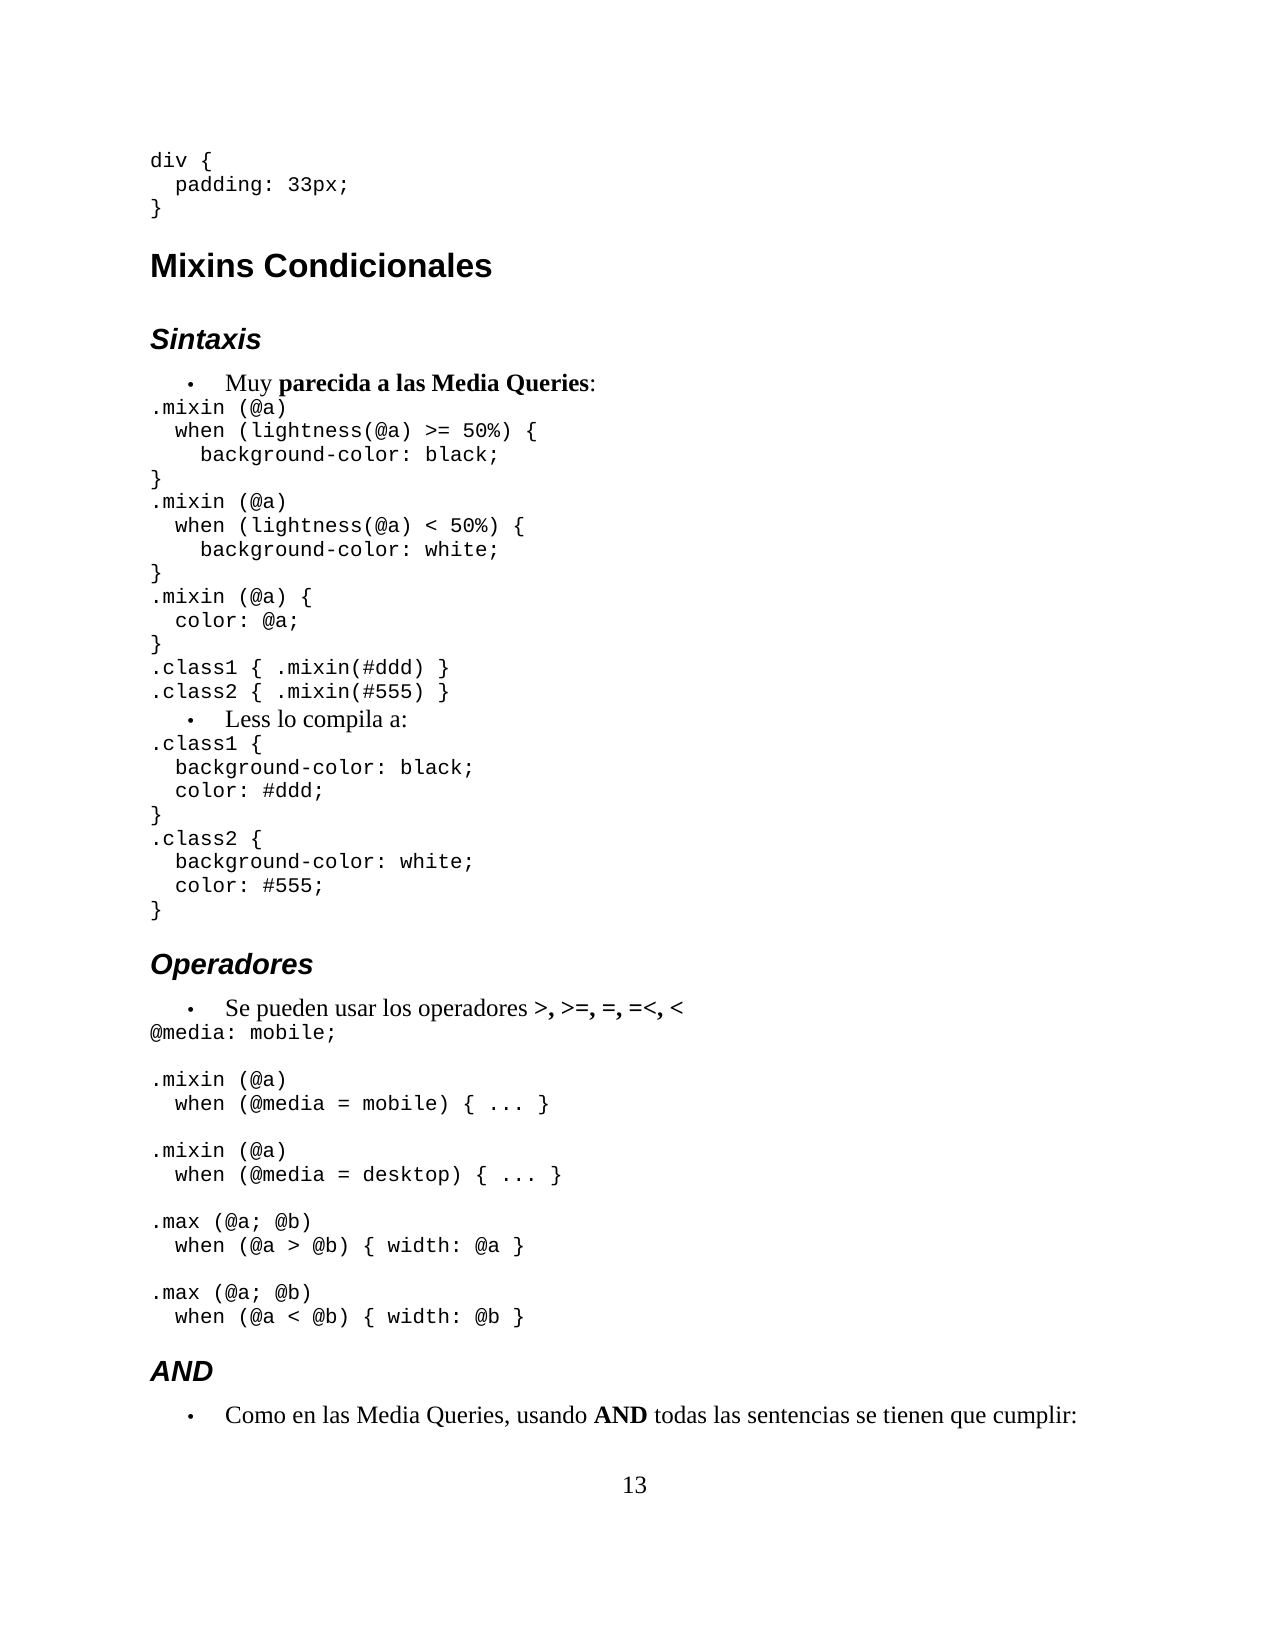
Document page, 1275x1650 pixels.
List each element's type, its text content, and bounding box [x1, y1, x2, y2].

text padding: 33px; [150, 174, 1125, 197]
text } [150, 804, 1125, 828]
text color: #ddd; [150, 780, 1125, 804]
text color: #555; [150, 875, 1125, 898]
text } [150, 898, 1125, 922]
list Se pueden usar los operadores >, >=, =, =<, < [187, 993, 1125, 1022]
text when (@a > @b) { width: @a } [150, 1235, 1125, 1258]
text background-color: black; [150, 444, 1125, 468]
text .mixin (@a) [150, 1069, 1125, 1093]
list Como en las Media Queries, usando AND todas las sentencias se tienen que cumplir: [187, 1400, 1125, 1429]
text color: @a; [150, 610, 1125, 633]
text background-color: white; [150, 539, 1125, 562]
text when (@media = desktop) { ... } [150, 1164, 1125, 1187]
text } [150, 468, 1125, 491]
subtitle Mixins Condicionales [150, 246, 1125, 284]
text .mixin (@a) [150, 491, 1125, 515]
text .mixin (@a) [150, 1140, 1125, 1164]
text background-color: white; [150, 851, 1125, 875]
subtitle AND [150, 1354, 1125, 1388]
text } [150, 633, 1125, 657]
text when (lightness(@a) < 50%) { [150, 515, 1125, 539]
text when (lightness(@a) >= 50%) { [150, 421, 1125, 444]
text .max (@a; @b) [150, 1282, 1125, 1306]
text .class2 { [150, 828, 1125, 851]
subtitle Sintaxis [150, 322, 1125, 356]
text when (@media = mobile) { ... } [150, 1093, 1125, 1117]
text .max (@a; @b) [150, 1211, 1125, 1235]
text .class1 { [150, 733, 1125, 757]
text .class1 { .mixin(#ddd) } [150, 657, 1125, 681]
text when (@a < @b) { width: @b } [150, 1306, 1125, 1329]
text div { [150, 150, 1125, 174]
text @media: mobile; [150, 1022, 1125, 1046]
subtitle Operadores [150, 947, 1125, 981]
text } [150, 562, 1125, 586]
list Less lo compila a: [187, 704, 1125, 733]
text .mixin (@a) [150, 397, 1125, 421]
text } [150, 197, 1125, 221]
text .mixin (@a) { [150, 586, 1125, 610]
list Muy parecida a las Media Queries: [187, 368, 1125, 397]
text background-color: black; [150, 757, 1125, 780]
text .class2 { .mixin(#555) } [150, 681, 1125, 704]
